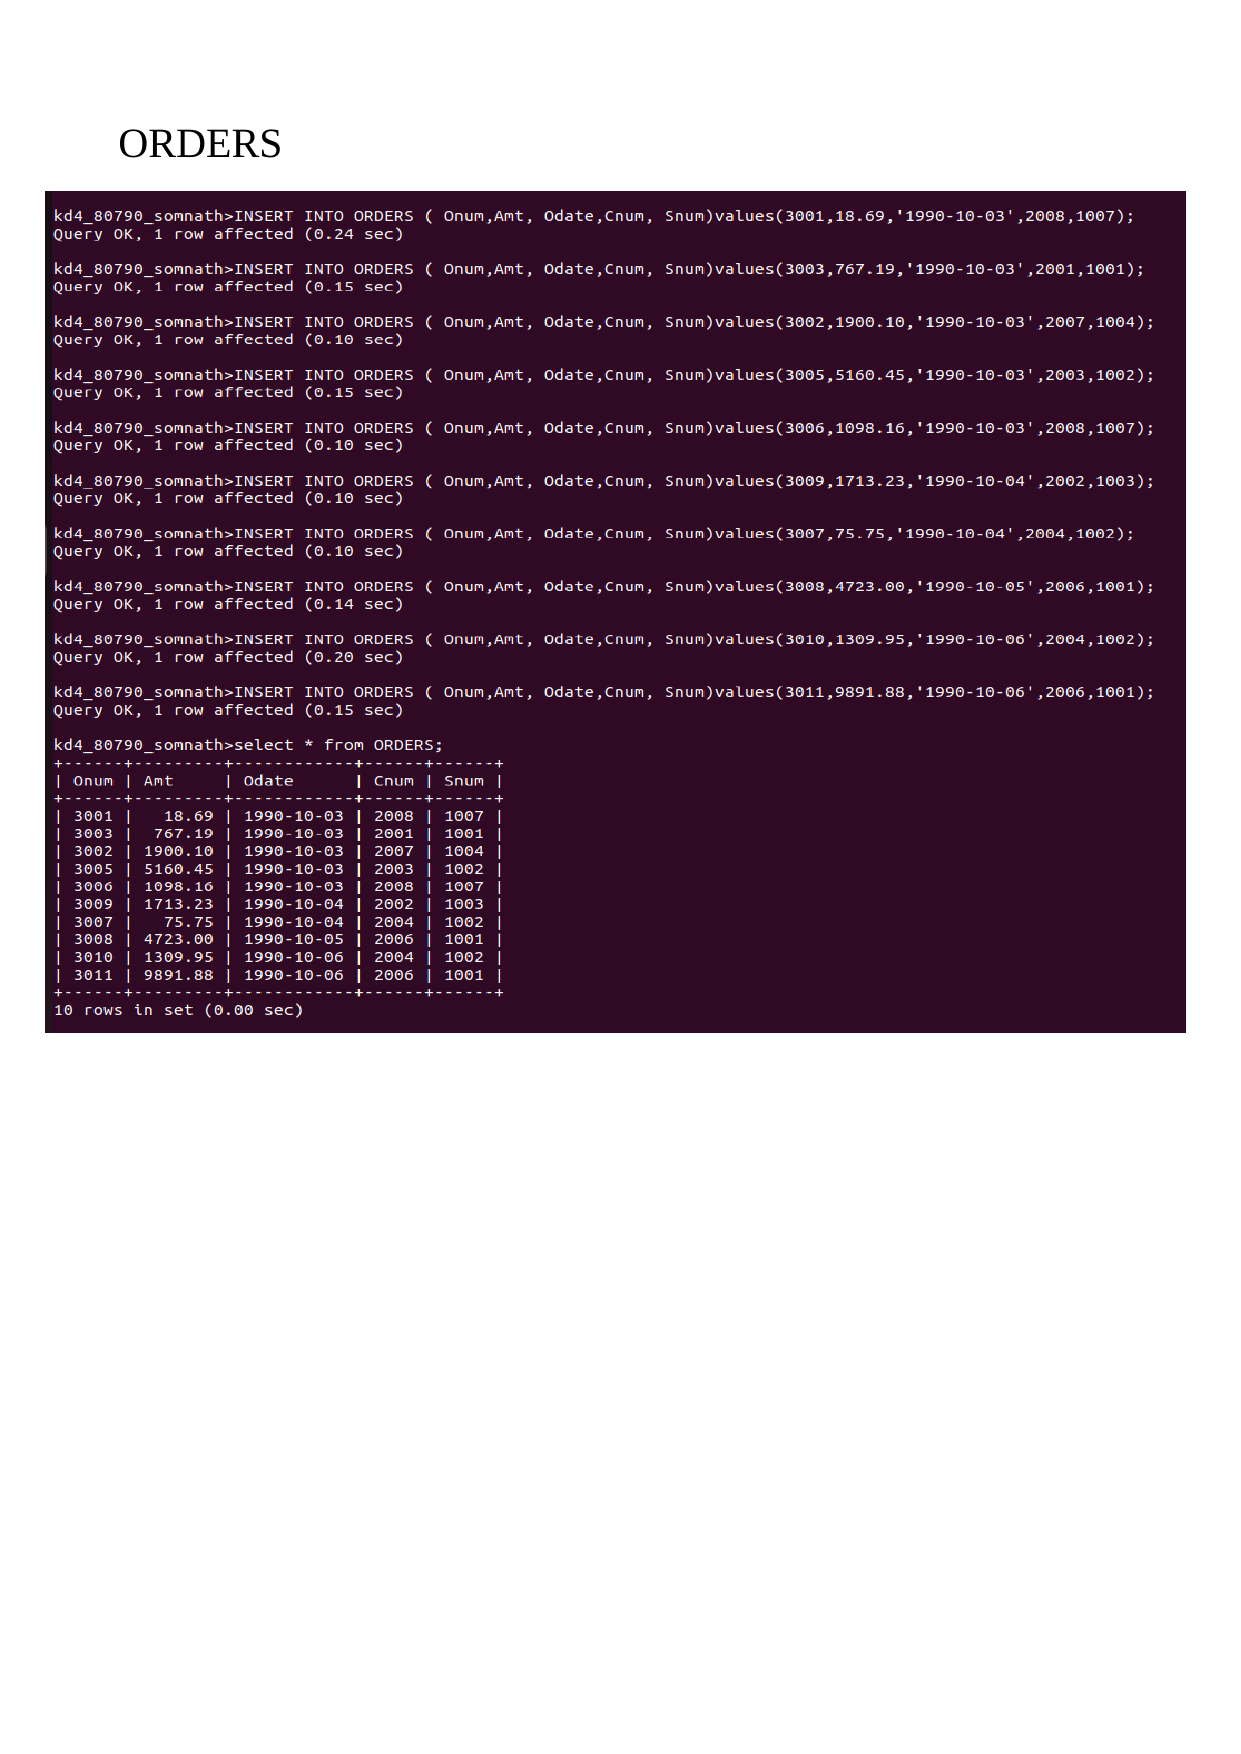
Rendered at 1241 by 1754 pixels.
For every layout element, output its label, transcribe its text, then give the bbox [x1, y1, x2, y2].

picture [45, 191, 1186, 1033]
text ORDERS [118, 118, 1122, 166]
